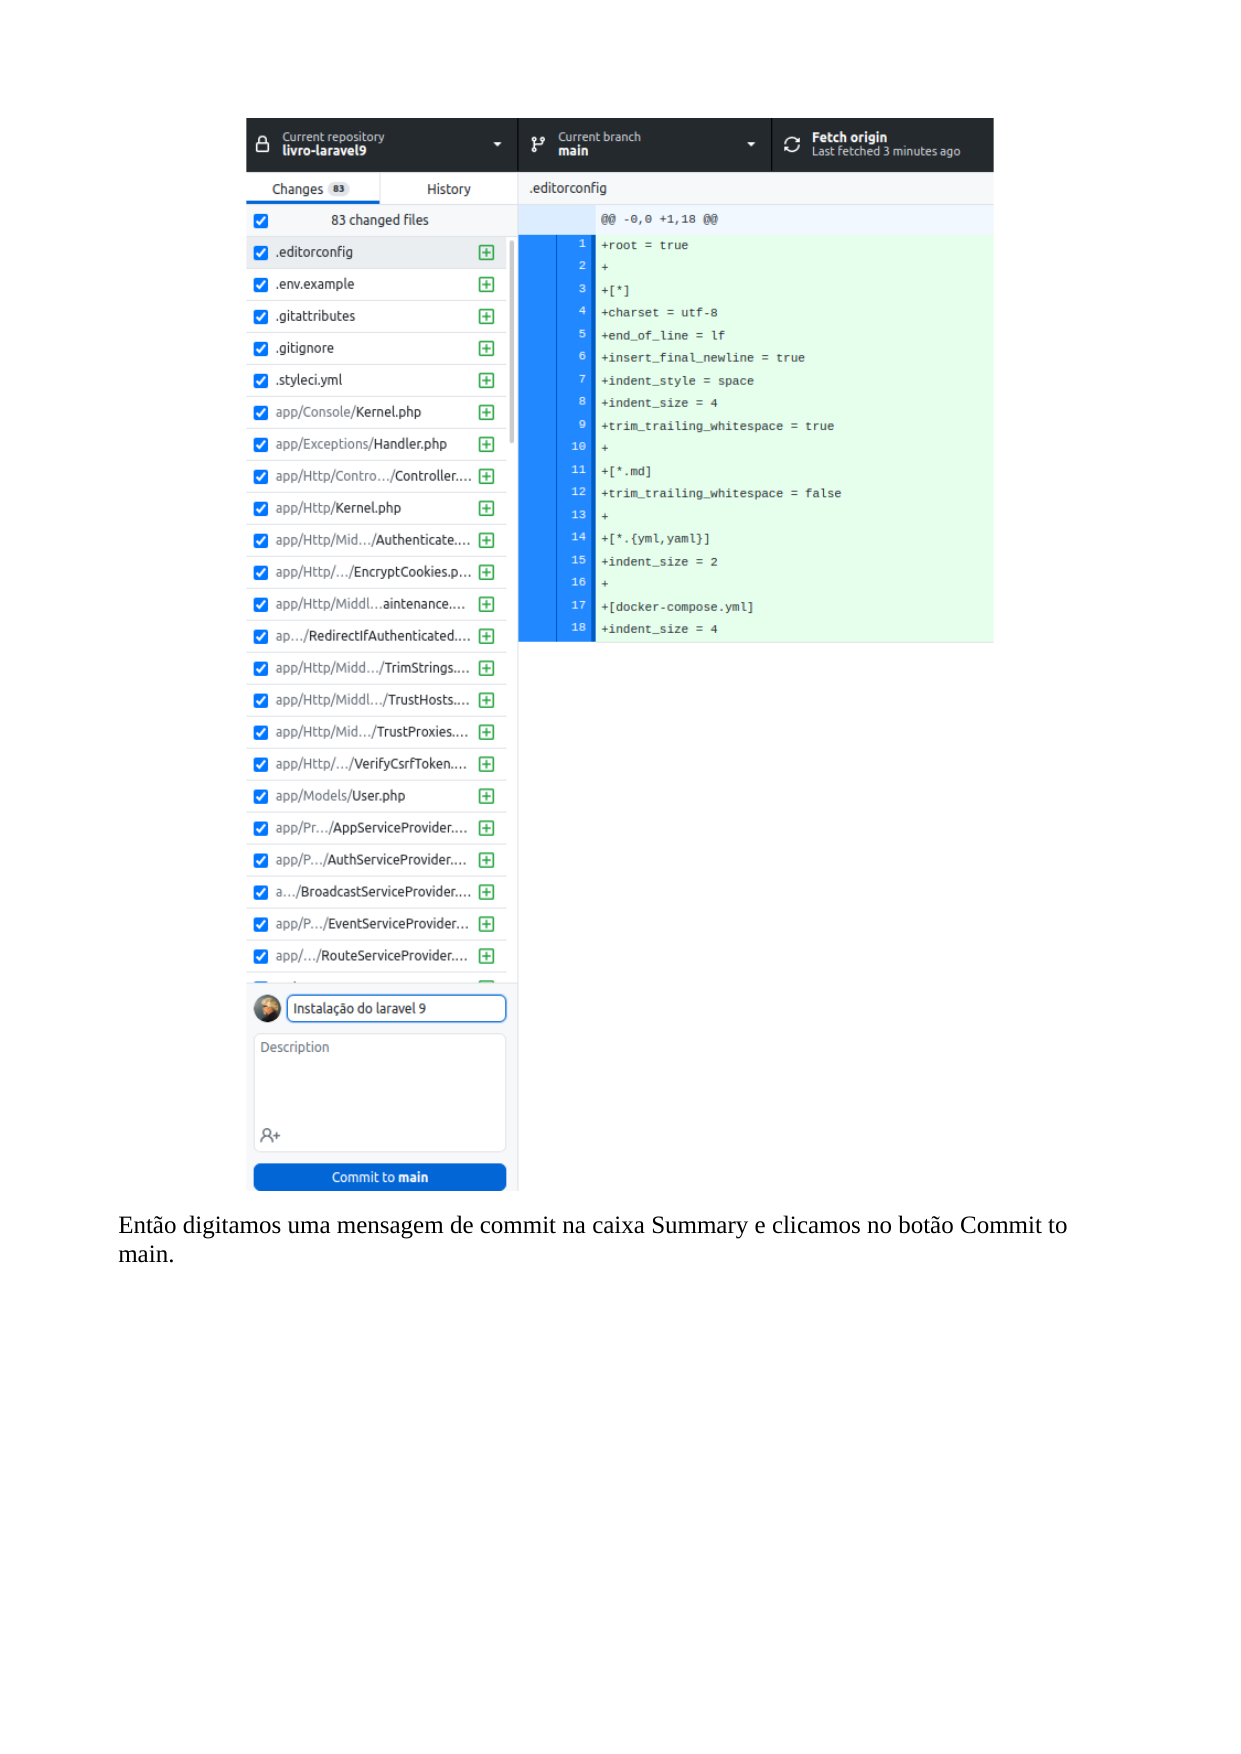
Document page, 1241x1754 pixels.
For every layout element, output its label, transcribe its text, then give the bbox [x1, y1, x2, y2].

text Então digitamos uma mensagem de commit na caixa Summary e clicamos no botão Commit to main. [118, 1211, 1122, 1268]
picture [246, 118, 994, 1191]
